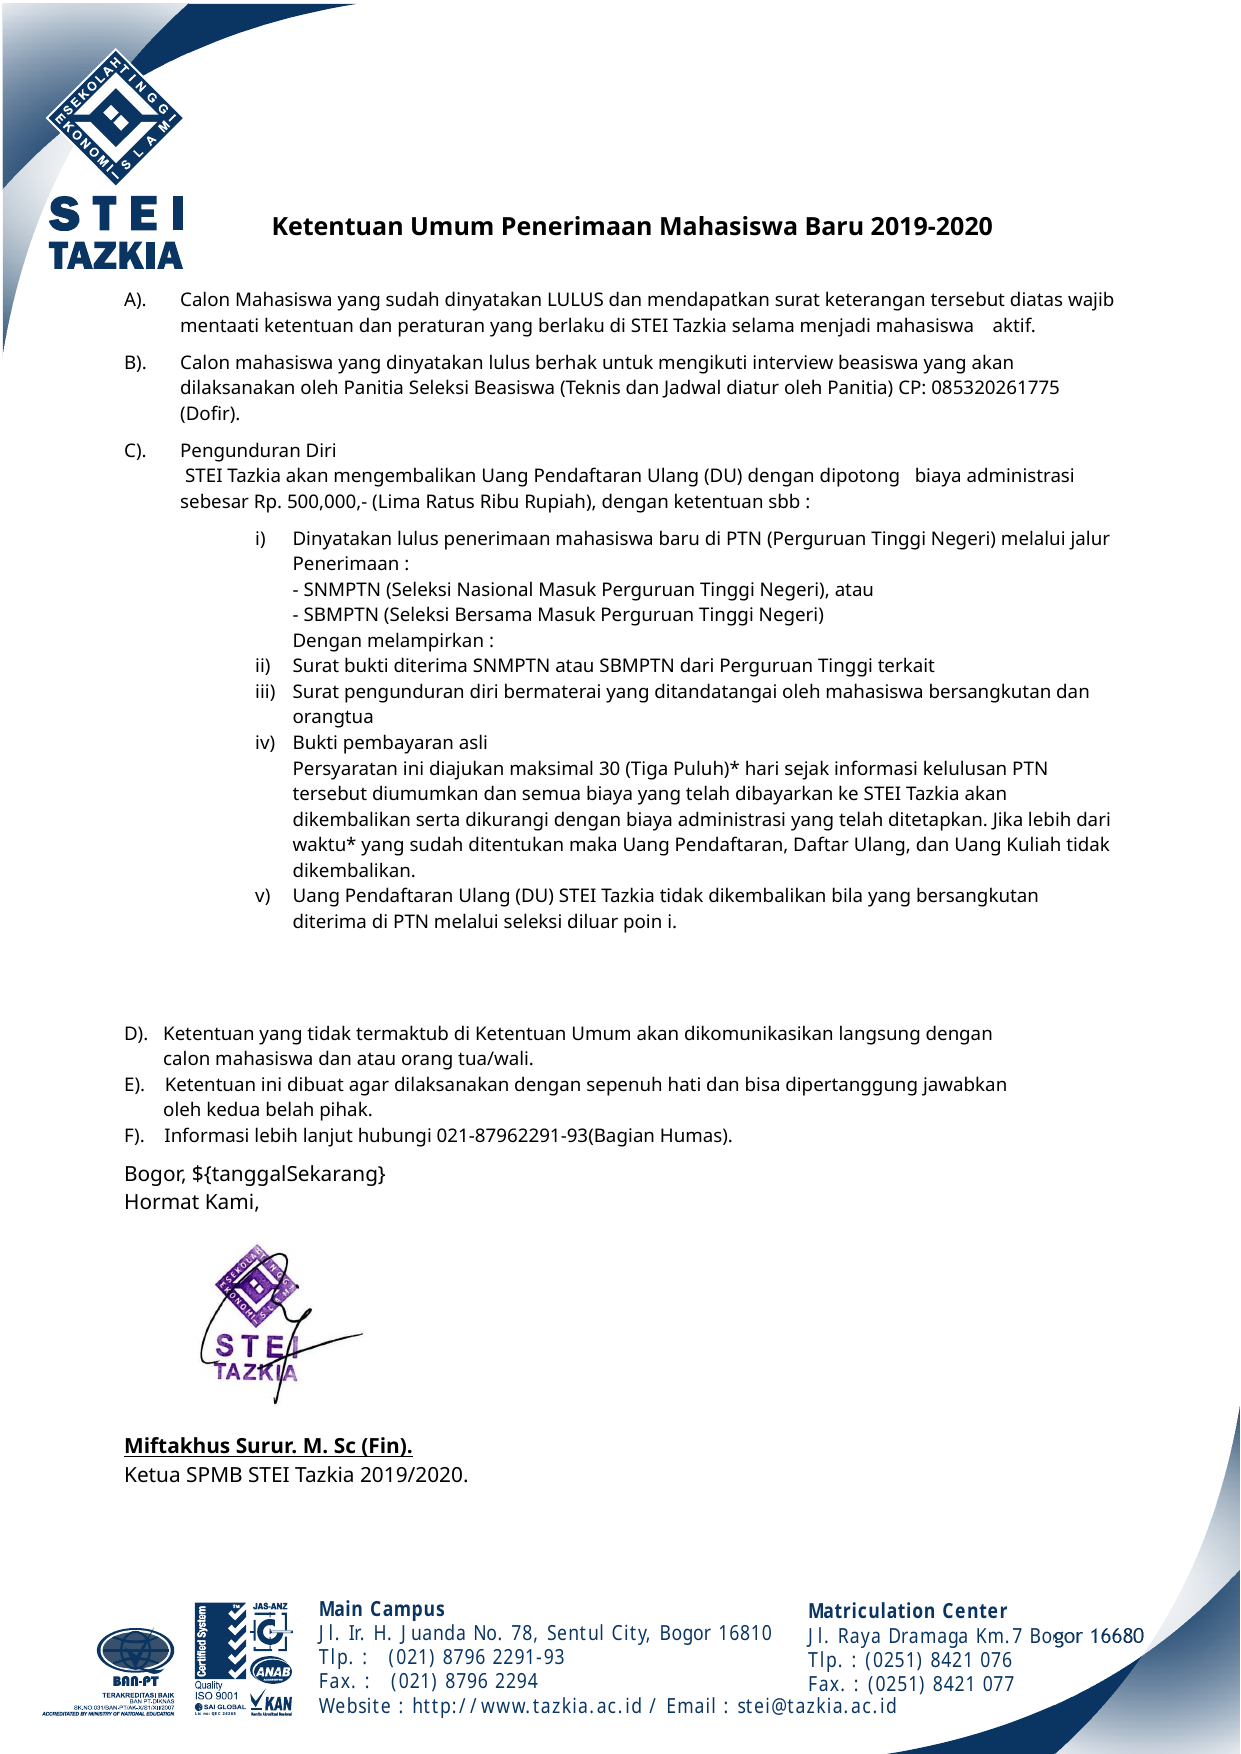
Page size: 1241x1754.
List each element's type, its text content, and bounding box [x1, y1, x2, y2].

table_header [201, 147, 1064, 203]
table_cell Miftakhus Surur. M. Sc (Fin). Ketua SPMB STEI Tazkia 2019/2020. [118, 1426, 1054, 1494]
table_header Bogor, ${tanggalSekarang} Hormat Kami, [118, 1153, 1122, 1222]
picture [180, 1237, 368, 1410]
table_cell [118, 1222, 1122, 1386]
table_header [1064, 147, 1122, 203]
table_cell C). [118, 431, 174, 519]
table_cell [118, 520, 174, 1014]
table_header [189, 147, 201, 203]
table_cell Calon mahasiswa yang dinyatakan lulus berhak untuk mengikuti interview beasiswa yang akan dilaksanakan oleh Panitia Seleksi Beasiswa (Teknis dan Jadwal diatur oleh Panitia) CP: 085320261775 (Dofir). [174, 344, 1122, 431]
table_cell [118, 1386, 1122, 1426]
table_cell [1064, 203, 1122, 259]
table_cell [189, 203, 201, 259]
table_cell Pengunduran Diri STEI Tazkia akan mengembalikan Uang Pendaftaran Ulang (DU) dengan dipotong biaya administrasi sebesar Rp. 500,000,- (Lima Ratus Ribu Rupiah), dengan ketentuan sbb : [174, 431, 1122, 519]
table_header Calon Mahasiswa yang sudah dinyatakan LULUS dan mendapatkan surat keterangan tersebut diatas wajib mentaati ketentuan dan peraturan yang berlaku di STEI Tazkia selama menjadi mahasiswa aktif. [189, 281, 1122, 343]
table_cell Dinyatakan lulus penerimaan mahasiswa baru di PTN (Perguruan Tinggi Negeri) melalui jalur Penerimaan : - SNMPTN (Seleksi Nasional Masuk Perguruan Tinggi Negeri), atau - SBMPTN (Seleksi Bersama Masuk Perguruan Tinggi Negeri) Dengan melampirkan : Surat bukti diterima SNMPTN atau SBMPTN dari Perguruan Tinggi terkait Surat pengunduran diri bermaterai yang ditandatangai oleh mahasiswa bersangkutan dan orangtua Bukti pembayaran asli Persyaratan ini diajukan maksimal 30 (Tiga Puluh)* hari sejak informasi kelulusan PTN tersebut diumumkan dan semua biaya yang telah dibayarkan ke STEI Tazkia akan dikembalikan serta dikurangi dengan biaya administrasi yang telah ditetapkan. Jika lebih dari waktu* yang sudah ditentukan maka Uang Pendaftaran, Daftar Ulang, dan Uang Kuliah tidak dikembalikan. Uang Pendaftaran Ulang (DU) STEI Tazkia tidak dikembalikan bila yang bersangkutan diterima di PTN melalui seleksi diluar poin i. [174, 520, 1122, 1014]
table_cell Ketentuan Umum Penerimaan Mahasiswa Baru 2019-2020 [201, 203, 1064, 259]
table_header D). Ketentuan yang tidak termaktub di Ketentuan Umum akan dikomunikasikan langsung dengan calon mahasiswa dan atau orang tua/wali. E). Ketentuan ini dibuat agar dilaksanakan dengan sepenuh hati dan bisa dipertanggung jawabkan oleh kedua belah pihak. F). Informasi lebih lanjut hubungi 021-87962291-93(Bagian Humas). [118, 1014, 1122, 1153]
table_cell B). [118, 358, 174, 431]
